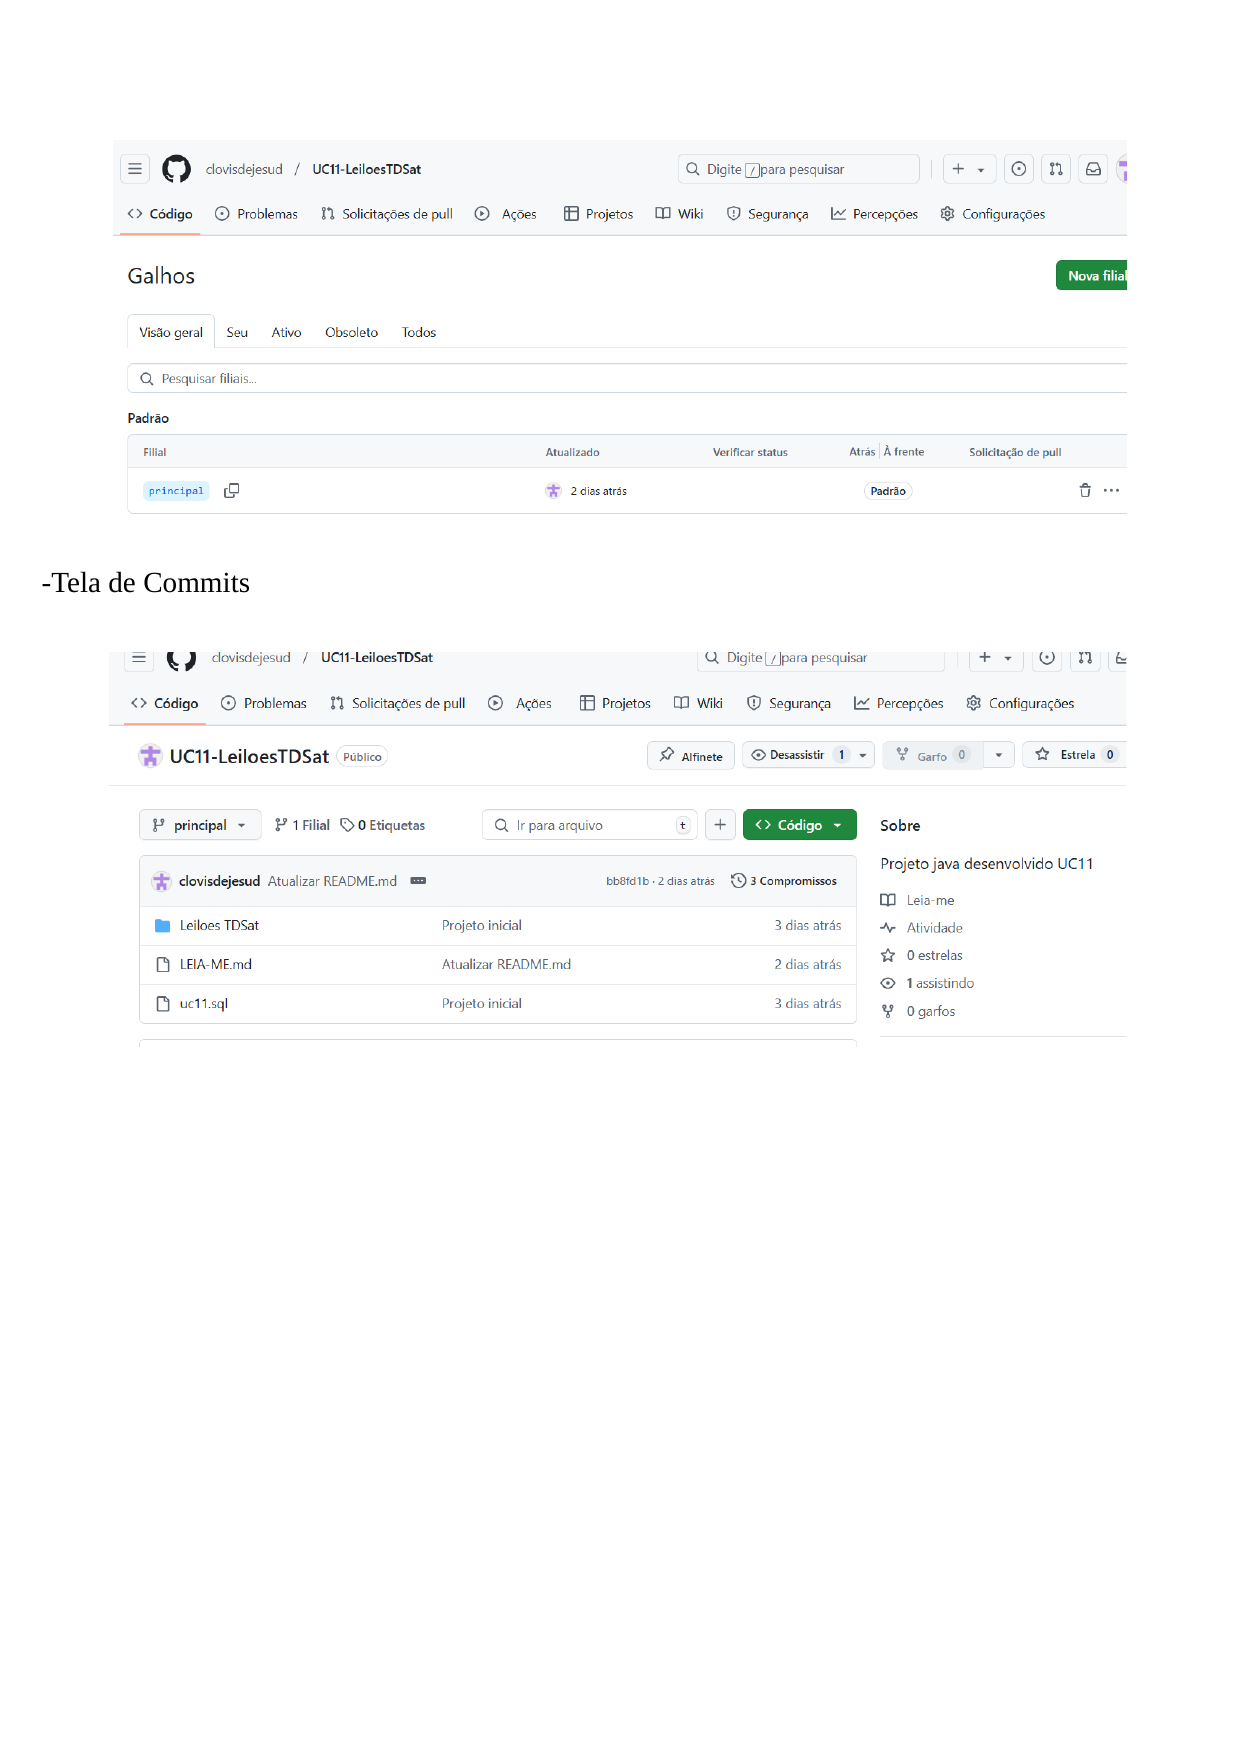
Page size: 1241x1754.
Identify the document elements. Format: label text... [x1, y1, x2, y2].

picture [113, 140, 1128, 532]
picture [108, 652, 1127, 1047]
text -Tela de Commits [41, 565, 1122, 599]
